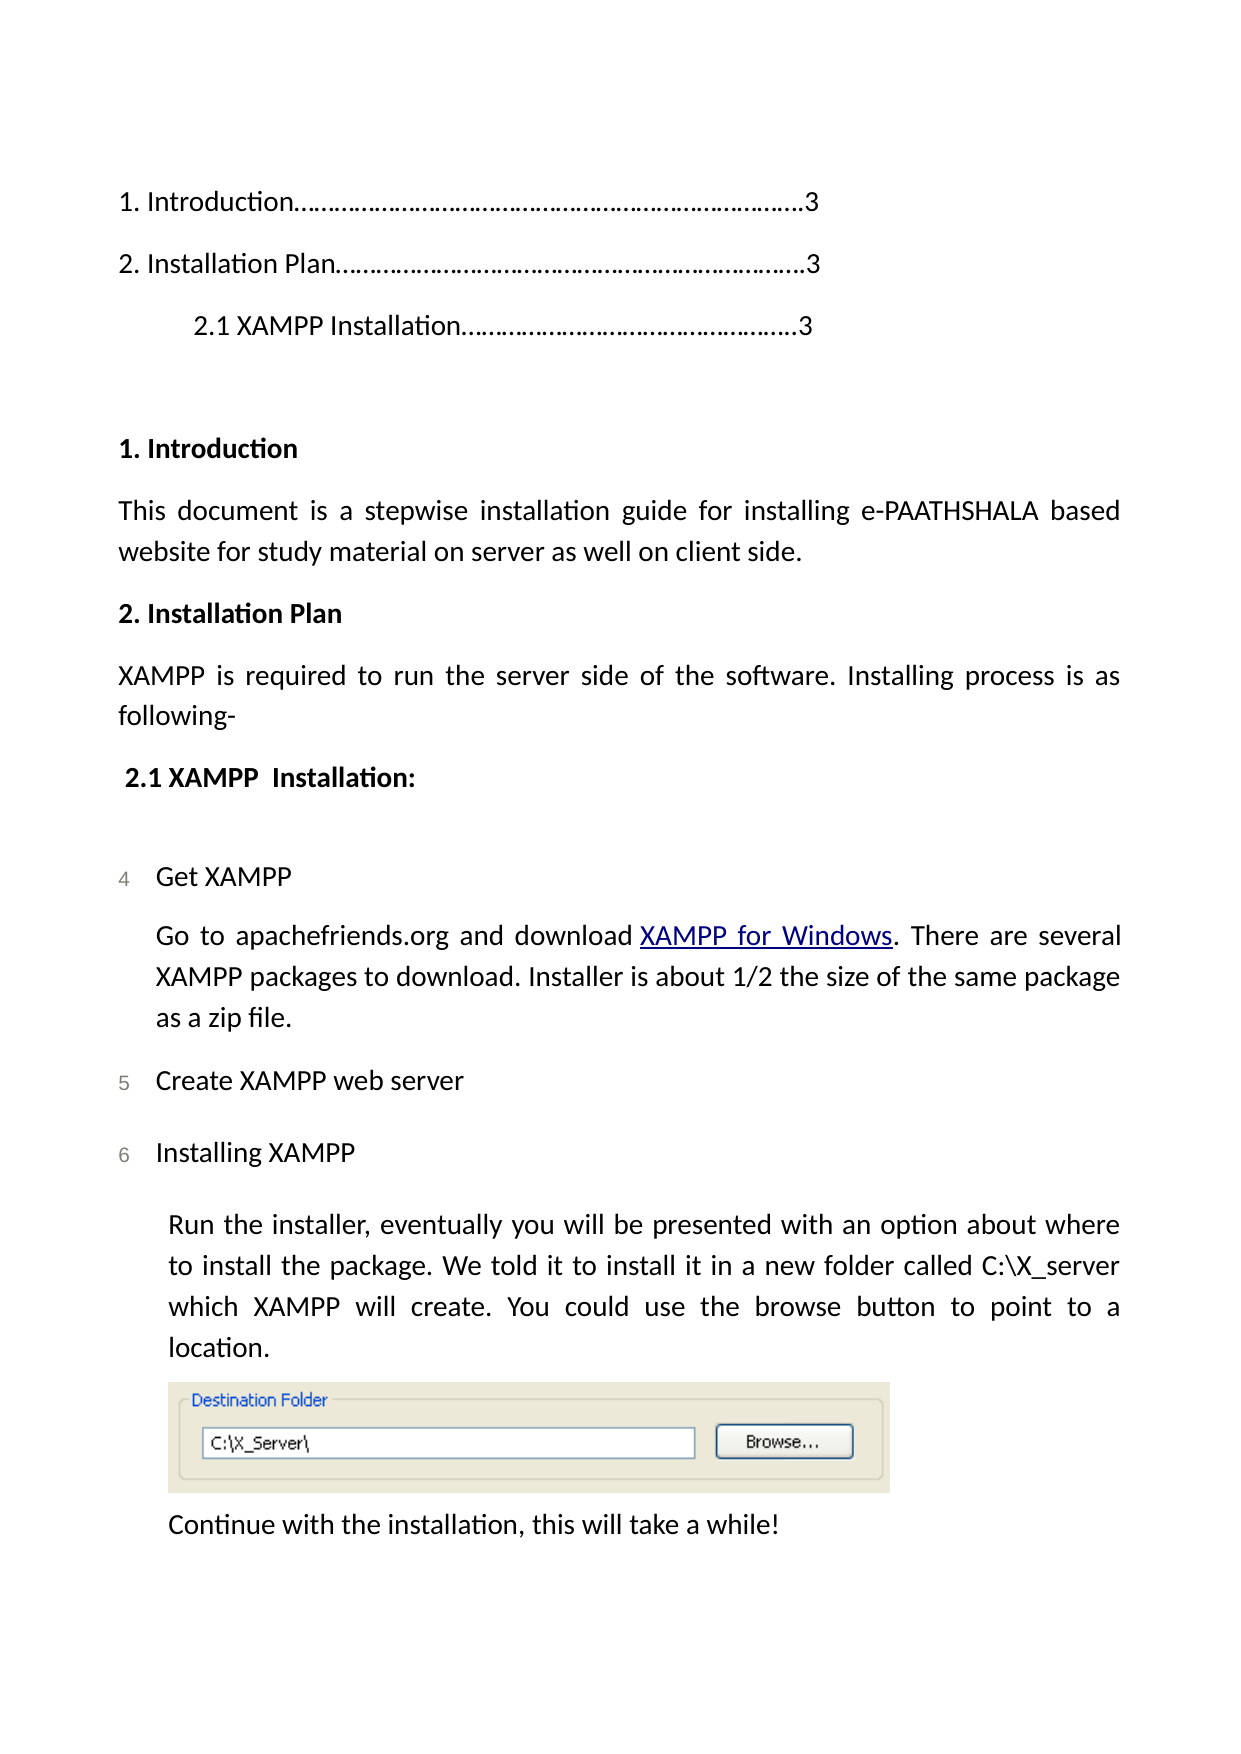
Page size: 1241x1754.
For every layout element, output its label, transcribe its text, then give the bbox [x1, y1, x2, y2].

text Go to apachefriends.org and download XAMPP for Windows. There are several XAMPP packages to download. Installer is about 1/2 the size of the same package as a zip file. [156, 917, 1122, 1034]
text 2.1 XAMPP Installation: [118, 759, 1122, 795]
text Continue with the installation, this will take a while! [168, 1506, 1122, 1542]
text 2. Installation Plan…………………………………………………………….3 [118, 245, 1122, 281]
text XAMPP is required to run the server side of the software. Installing process is as following- [118, 657, 1122, 733]
text 2. Installation Plan [118, 595, 1122, 630]
list Create XAMPP web server [118, 1062, 1122, 1098]
text Run the installer, eventually you will be presented with an option about where to install the package. We told it to install it in a new folder called C:\X_server which XAMPP will create. You could use the browse button to point to a location. [168, 1206, 1122, 1364]
text 2.1 XAMPP Installation…………………………………………..3 [118, 307, 1122, 342]
list Installing XAMPP [118, 1134, 1122, 1170]
text 1. Introduction [118, 430, 1122, 466]
text This document is a stepwise installation guide for installing e-PAATHSHALA based website for study material on server as well on client side. [118, 492, 1122, 569]
list Get XAMPP [118, 858, 1122, 894]
text 1. Introduction………………………………………………………………….3 [118, 183, 1122, 219]
